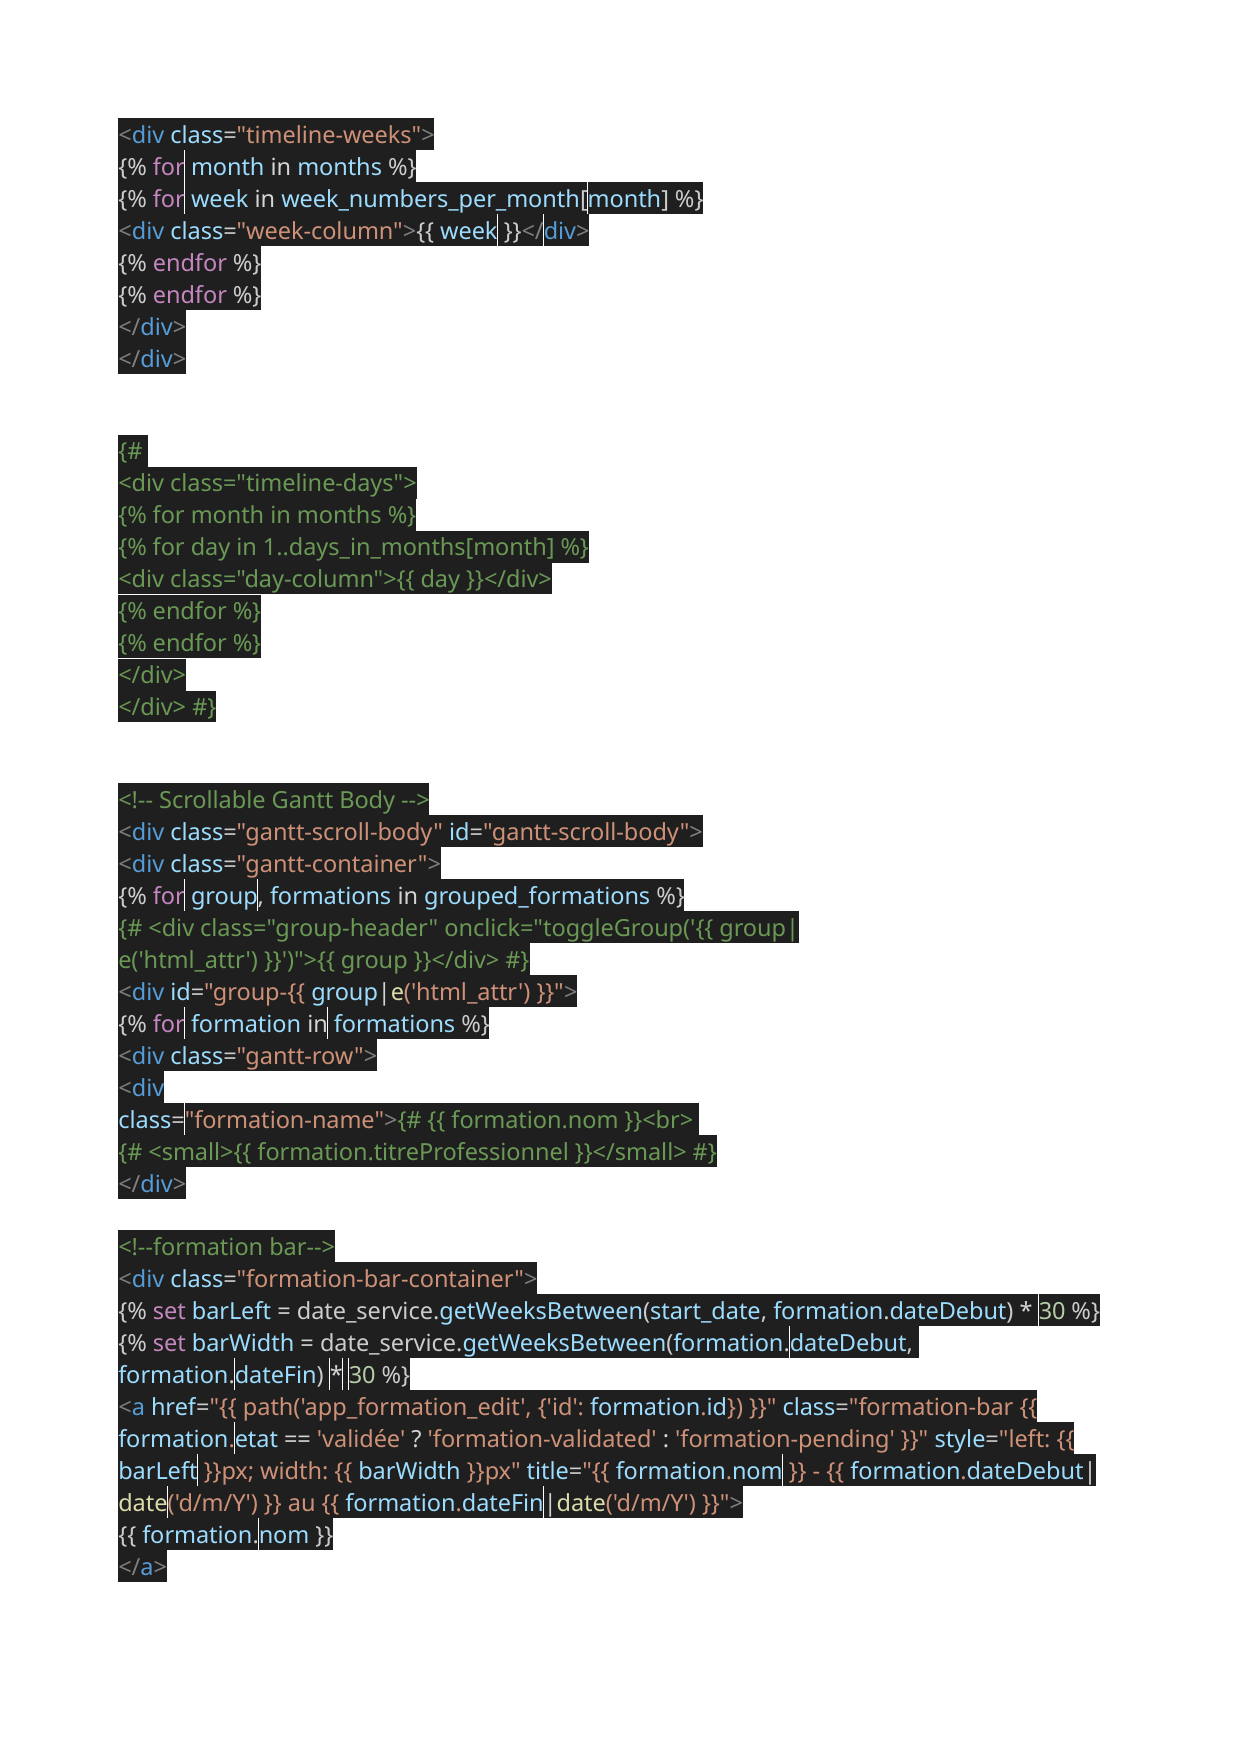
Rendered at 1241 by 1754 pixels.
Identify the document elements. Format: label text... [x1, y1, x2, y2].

text {% for month in months %} [118, 499, 1122, 531]
text <div class="day-column">{{ day }}</div> [118, 563, 1122, 594]
text {{ formation.nom }} [118, 1518, 1122, 1550]
text {% set barWidth = date_service.getWeeksBetween(formation.dateDebut, formation.dateFin) * 30 %} [118, 1326, 1122, 1390]
text </div> [118, 342, 1122, 374]
text <div [118, 1071, 1122, 1103]
text </div> [118, 1167, 1122, 1199]
text {# <small>{{ formation.titreProfessionnel }}</small> #} [118, 1135, 1122, 1167]
text </a> [118, 1550, 1122, 1582]
text <div class="timeline-days"> [118, 467, 1122, 499]
text {% set barLeft = date_service.getWeeksBetween(start_date, formation.dateDebut) * 30 %} [118, 1294, 1122, 1326]
text {% endfor %} [118, 627, 1122, 658]
text class="formation-name">{# {{ formation.nom }}<br> [118, 1103, 1122, 1135]
text </div> #} [118, 691, 1122, 722]
text {# <div class="group-header" onclick="toggleGroup('{{ group|e('html_attr') }}')">{{ group }}</div> #} [118, 911, 1122, 975]
text {% endfor %} [118, 246, 1122, 278]
text {# [118, 435, 1122, 467]
text {% for group, formations in grouped_formations %} [118, 879, 1122, 911]
text </div> [118, 658, 1122, 691]
text <div class="gantt-scroll-body" id="gantt-scroll-body"> [118, 815, 1122, 847]
text <div class="week-column">{{ week }}</div> [118, 214, 1122, 246]
text </div> [118, 310, 1122, 342]
text {% for formation in formations %} [118, 1007, 1122, 1039]
text <div class="gantt-row"> [118, 1039, 1122, 1071]
text {% for month in months %} [118, 150, 1122, 182]
text {% endfor %} [118, 594, 1122, 627]
text {% for week in week_numbers_per_month[month] %} [118, 182, 1122, 214]
text {% for day in 1..days_in_months[month] %} [118, 531, 1122, 563]
text <!-- Scrollable Gantt Body --> [118, 783, 1122, 815]
text <div id="group-{{ group|e('html_attr') }}"> [118, 975, 1122, 1007]
text <!--formation bar--> [118, 1230, 1122, 1262]
text <a href="{{ path('app_formation_edit', {'id': formation.id}) }}" class="formation-bar {{ formation.etat == 'validée' ? 'formation-validated' : 'formation-pending' }}" style="left: {{ barLeft }}px; width: {{ barWidth }}px" title="{{ formation.nom }} - {{ formation.dateDebut|date('d/m/Y') }} au {{ formation.dateFin|date('d/m/Y') }}"> [118, 1390, 1122, 1518]
text <div class="formation-bar-container"> [118, 1262, 1122, 1294]
text {% endfor %} [118, 278, 1122, 310]
text <div class="timeline-weeks"> [118, 118, 1122, 150]
text <div class="gantt-container"> [118, 847, 1122, 879]
